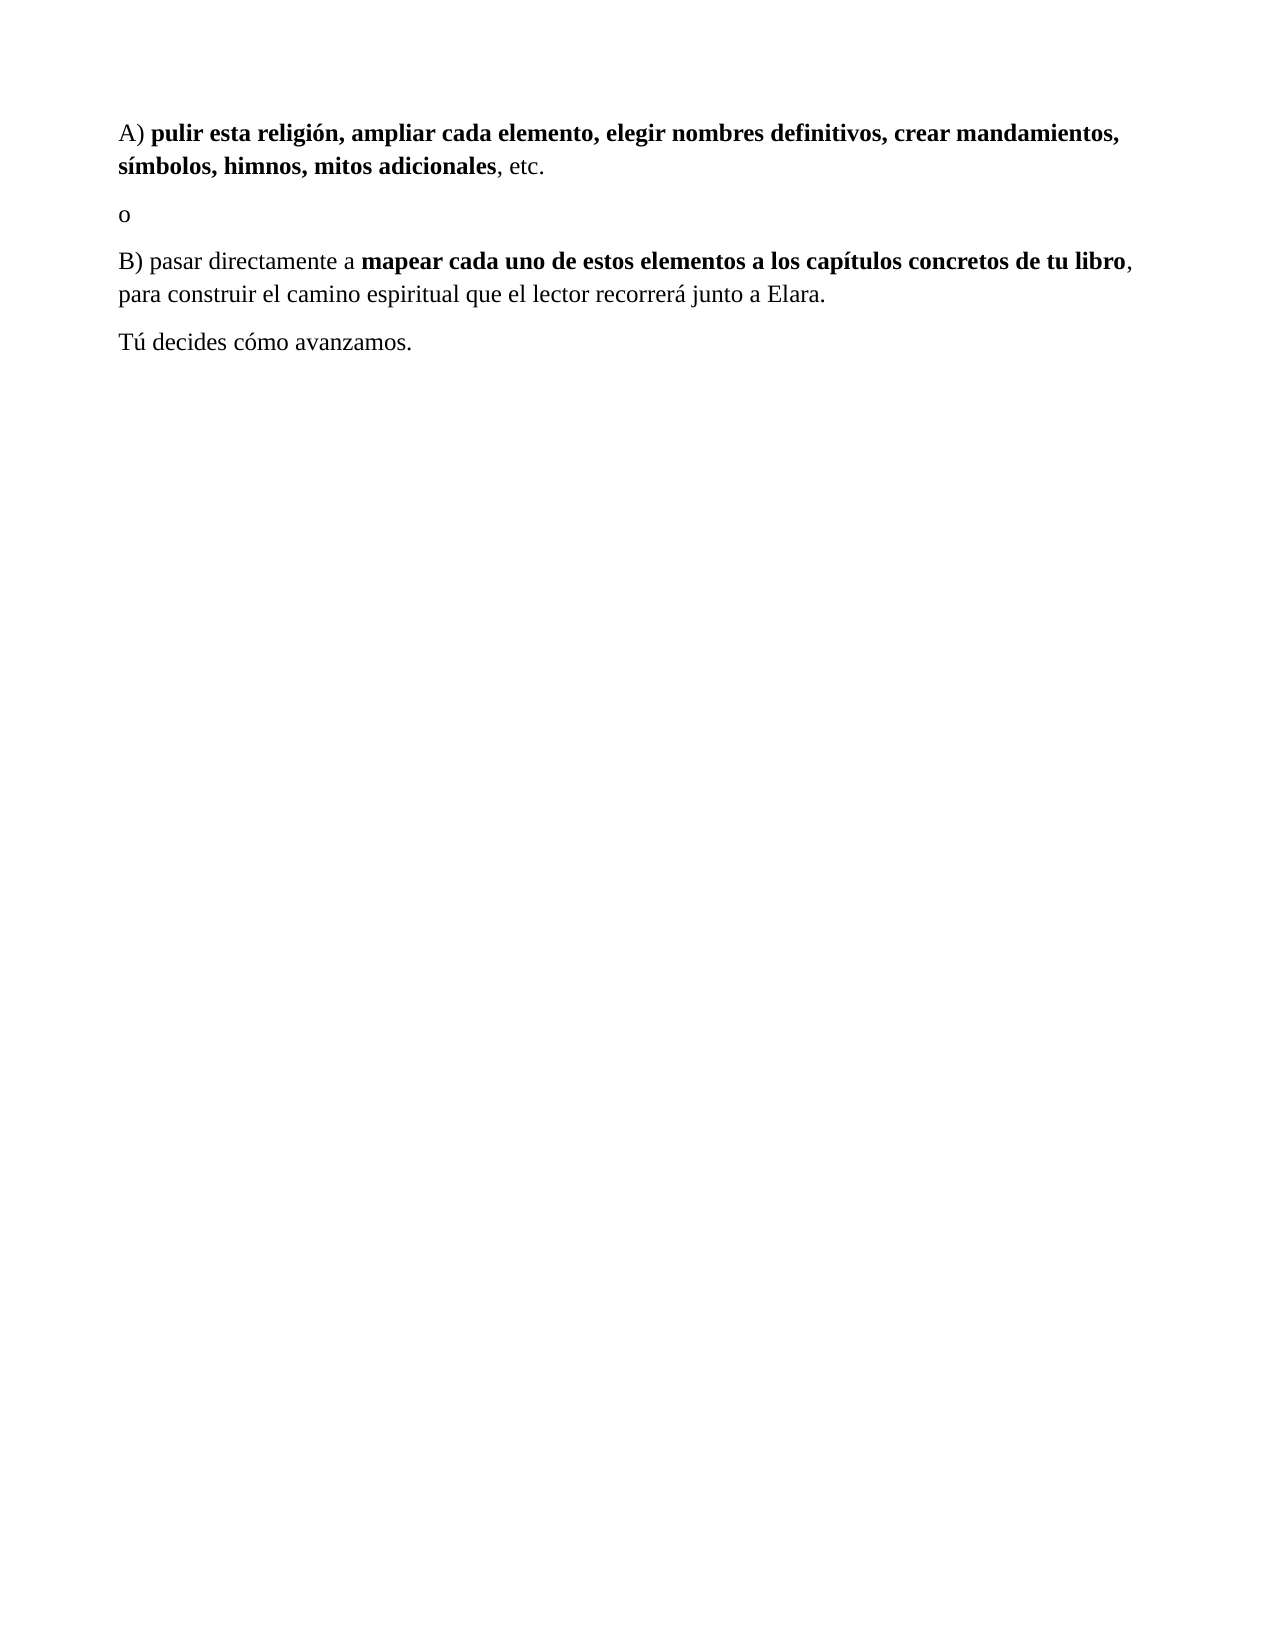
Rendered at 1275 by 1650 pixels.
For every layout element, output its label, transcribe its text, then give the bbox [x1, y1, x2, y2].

text o [118, 199, 1157, 227]
text A) pulir esta religión, ampliar cada elemento, elegir nombres definitivos, crear mandamientos, símbolos, himnos, mitos adicionales, etc. [118, 118, 1157, 180]
text B) pasar directamente a mapear cada uno de estos elementos a los capítulos concretos de tu libro, para construir el camino espiritual que el lector recorrerá junto a Elara. [118, 246, 1157, 308]
text Tú decides cómo avanzamos. [118, 327, 1157, 356]
